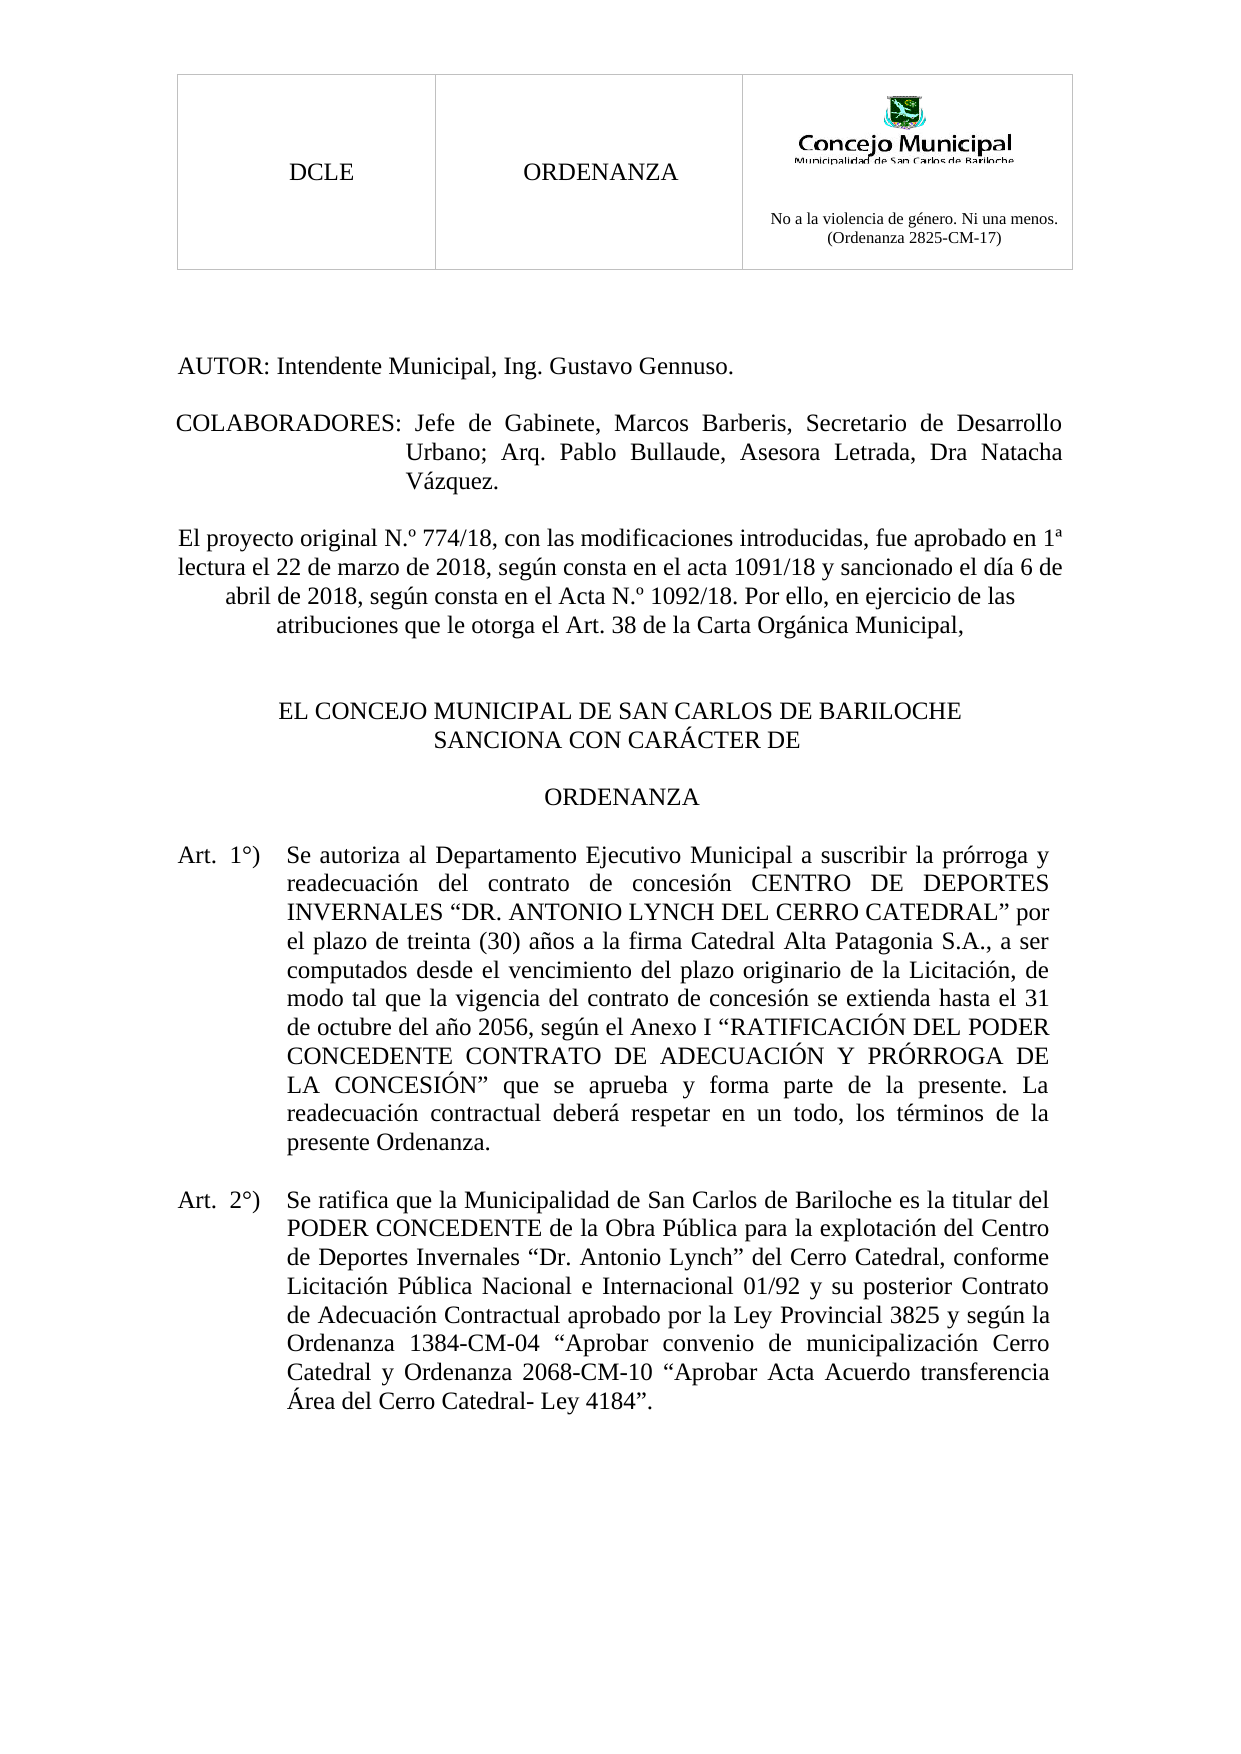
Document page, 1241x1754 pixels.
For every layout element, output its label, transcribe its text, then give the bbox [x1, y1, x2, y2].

table_cell Art. 2°) [170, 1185, 279, 1443]
table_cell Se ratifica que la Municipalidad de San Carlos de Bariloche es la titular del PODER CONCEDENTE de la Obra Pública para la explotación del Centro de Deportes Invernales “Dr. Antonio Lynch” del Cerro Catedral, conforme Licitación Pública Nacional e Internacional 01/92 y su posterior Contrato de Adecuación Contractual aprobado por la Ley Provincial 3825 y según la Ordenanza 1384-CM-04 “Aprobar convenio de municipalización Cerro Catedral y Ordenanza 2068-CM-10 “Aprobar Acta Acuerdo transferencia Área del Cerro Catedral- Ley 4184”. [279, 1185, 1057, 1443]
text SANCIONA CON CARÁCTER DE [177, 725, 1063, 753]
text AUTOR: Intendente Municipal, Ing. Gustavo Gennuso. [177, 351, 1063, 380]
table_header Se autoriza al Departamento Ejecutivo Municipal a suscribir la prórroga y readecuación del contrato de concesión CENTRO DE DEPORTES INVERNALES “DR. ANTONIO LYNCH DEL CERRO CATEDRAL” por el plazo de treinta (30) años a la firma Catedral Alta Patagonia S.A., a ser computados desde el vencimiento del plazo originario de la Licitación, de modo tal que la vigencia del contrato de concesión se extienda hasta el 31 de octubre del año 2056, según el Anexo I “RATIFICACIÓN DEL PODER CONCEDENTE CONTRATO DE ADECUACIÓN Y PRÓRROGA DE LA CONCESIÓN” que se aprueba y forma parte de la presente. La readecuación contractual deberá respetar en un todo, los términos de la presente Ordenanza. [279, 840, 1057, 1185]
text COLABORADORES: Jefe de Gabinete, Marcos Barberis, Secretario de Desarrollo Urbano; Arq. Pablo Bullaude, Asesora Letrada, Dra Natacha Vázquez. [176, 408, 1063, 495]
table_header Art. 1°) [170, 840, 279, 1185]
text ORDENANZA [177, 782, 1067, 811]
text El proyecto original N.º 774/18, con las modificaciones introducidas, fue aprobado en 1ª lectura el 22 de marzo de 2018, según consta en el acta 1091/18 y sancionado el día 6 de abril de 2018, según consta en el Acta N.º 1092/18. Por ello, en ejercicio de las atribuciones que le otorga el Art. 38 de la Carta Orgánica Municipal, [177, 523, 1063, 638]
text EL CONCEJO MUNICIPAL DE SAN CARLOS DE BARILOCHE [177, 696, 1063, 725]
